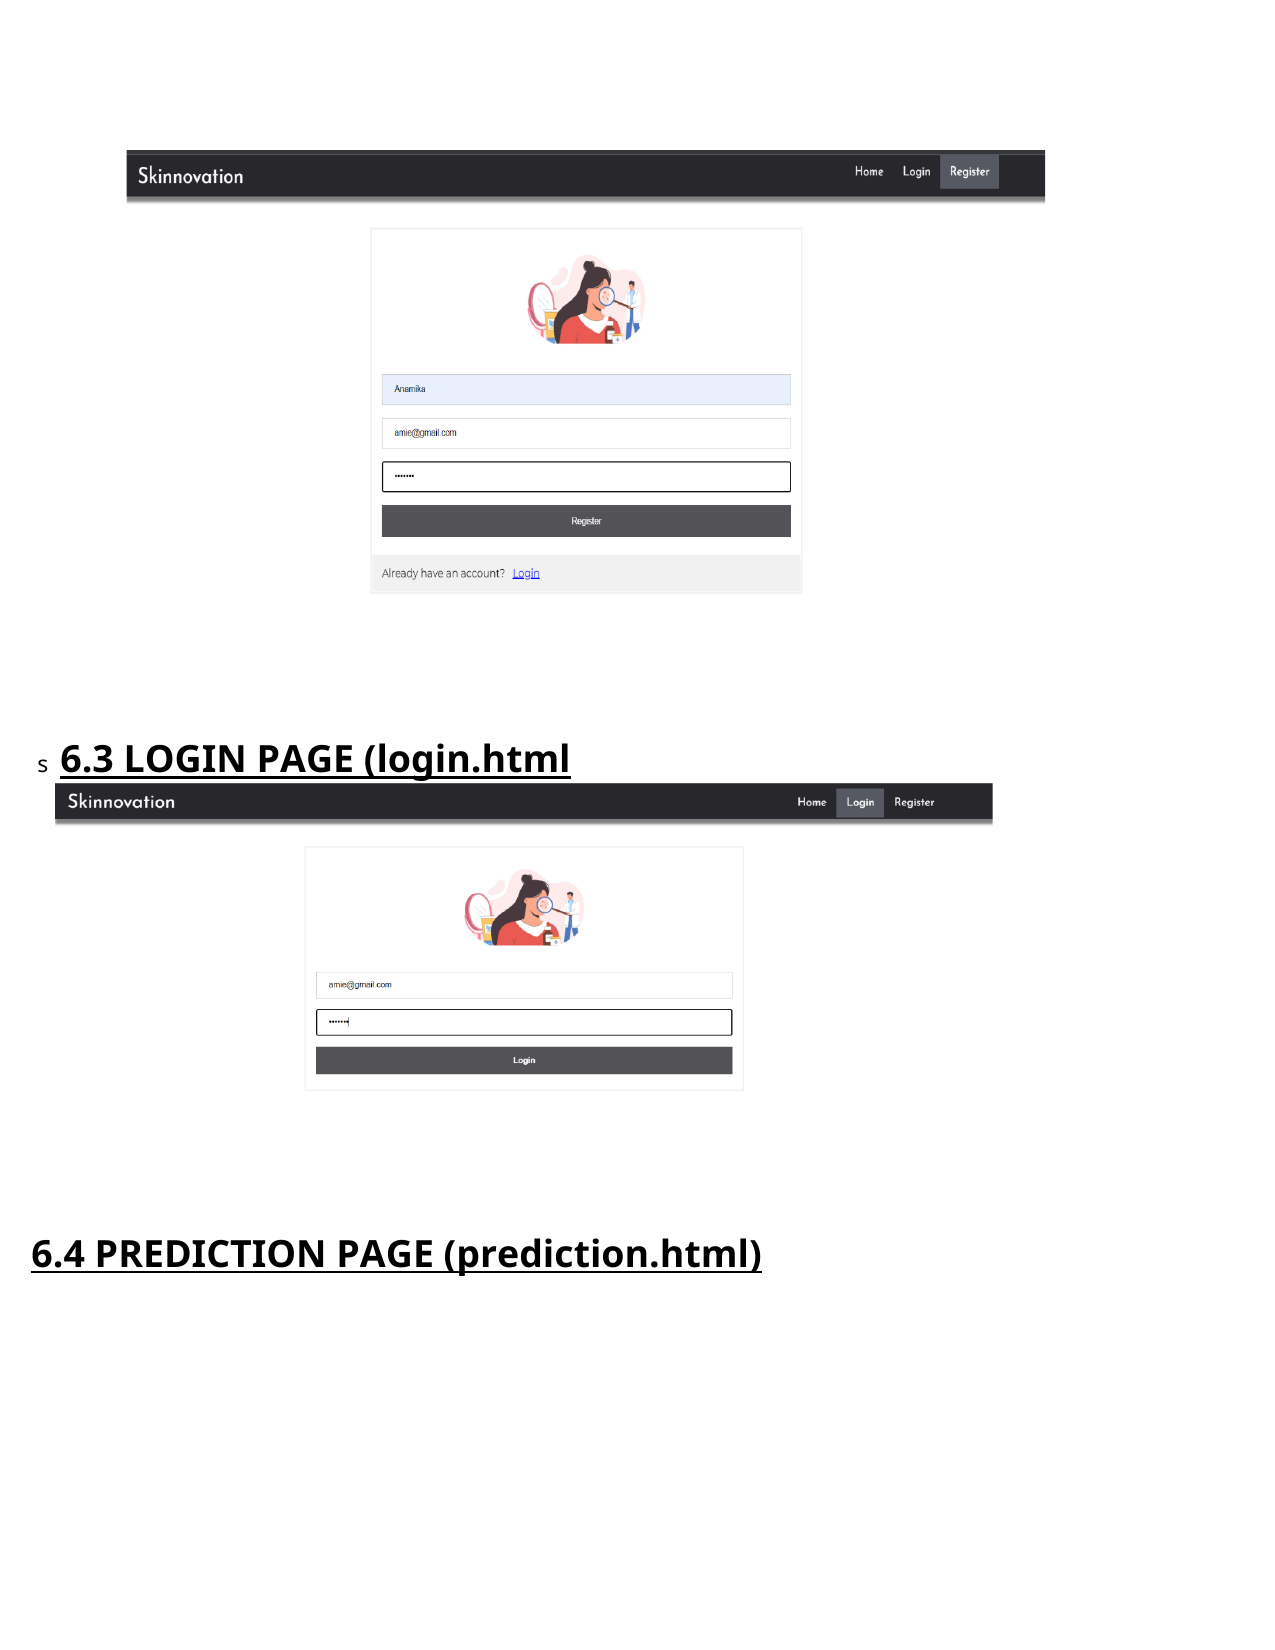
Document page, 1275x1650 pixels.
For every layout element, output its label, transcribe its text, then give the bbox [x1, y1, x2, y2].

text 6.4 PREDICTION PAGE (prediction.html) [31, 1228, 1244, 1279]
picture [55, 783, 993, 1228]
text s 6.3 LOGIN PAGE (login.html [31, 733, 1244, 784]
picture [126, 150, 1046, 671]
